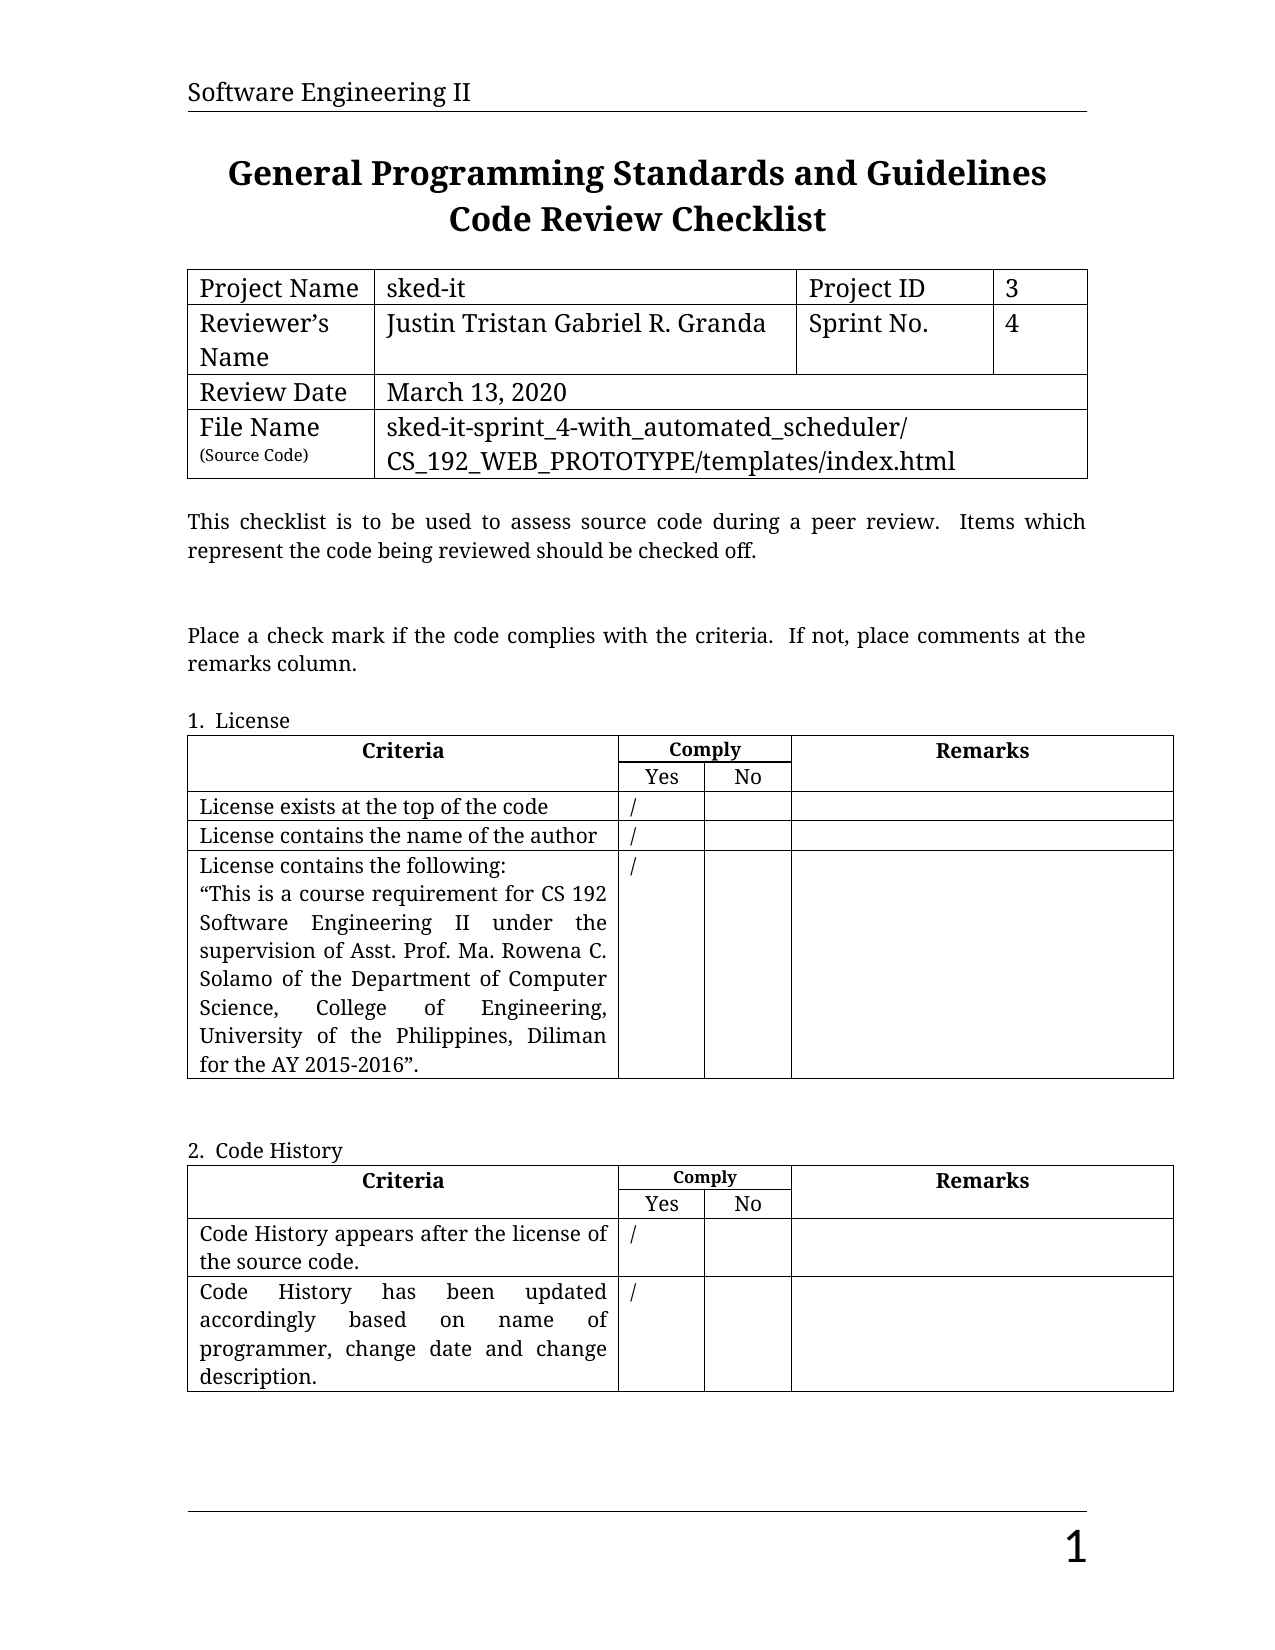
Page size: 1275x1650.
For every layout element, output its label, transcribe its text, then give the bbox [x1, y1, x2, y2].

table_cell / [619, 1277, 704, 1391]
table_cell Reviewer’s Name [188, 305, 374, 373]
table_cell License contains the following: “This is a course requirement for CS 192 Software Engineering II under the supervision of Asst. Prof. Ma. Rowena C. Solamo of the Department of Computer Science, College of Engineering, University of the Philippines, Diliman for the AY 2015-2016”. [188, 851, 618, 1078]
table_header sked-it [375, 270, 796, 304]
table_cell 4 [994, 305, 1087, 373]
table_cell [792, 1219, 1173, 1276]
table_cell No [705, 763, 791, 791]
table_cell Yes [619, 763, 704, 791]
table_cell / [619, 1219, 704, 1276]
table_cell Justin Tristan Gabriel R. Granda [375, 305, 796, 373]
table_cell Review Date [188, 375, 374, 409]
table_header Criteria [188, 1166, 618, 1218]
table_cell / [619, 851, 704, 1078]
table_cell / [619, 792, 704, 820]
table_header Project ID [797, 270, 993, 304]
table_cell [792, 851, 1173, 1078]
table_cell sked-it-sprint_4-with_automated_scheduler/CS_192_WEB_PROTOTYPE/templates/index.html [375, 410, 1087, 478]
text Place a check mark if the code complies with the criteria. If not, place comments at the remarks column. [187, 621, 1087, 678]
text 1. License [187, 706, 1087, 735]
table_cell [792, 792, 1173, 820]
table_cell [705, 821, 791, 850]
table_cell [705, 851, 791, 1078]
table_cell [705, 1277, 791, 1391]
table_cell No [705, 1190, 791, 1218]
text General Programming Standards and Guidelines Code Review Checklist [187, 150, 1087, 241]
text This checklist is to be used to assess source code during a peer review. Items which represent the code being reviewed should be checked off. [187, 507, 1087, 564]
table_cell Code History has been updated accordingly based on name of programmer, change date and change description. [188, 1277, 618, 1391]
table_cell [705, 1219, 791, 1276]
text 2. Code History [187, 1136, 1087, 1165]
table_header Remarks [792, 736, 1173, 791]
table_header Project Name [188, 270, 374, 304]
table_cell File Name (Source Code) [188, 410, 374, 478]
table_cell [792, 821, 1173, 850]
table_cell Yes [619, 1190, 704, 1218]
table_cell [792, 1277, 1173, 1391]
table_cell License exists at the top of the code [188, 792, 618, 820]
table_cell March 13, 2020 [375, 375, 1087, 409]
table_cell / [619, 821, 704, 850]
table_cell License contains the name of the author [188, 821, 618, 850]
table_cell Sprint No. [797, 305, 993, 373]
table_cell [705, 792, 791, 820]
table_header Criteria [188, 736, 618, 791]
table_header 3 [994, 270, 1087, 304]
table_header Comply [619, 736, 791, 761]
table_header Comply [619, 1166, 791, 1188]
table_header Remarks [792, 1166, 1173, 1218]
table_cell Code History appears after the license of the source code. [188, 1219, 618, 1276]
